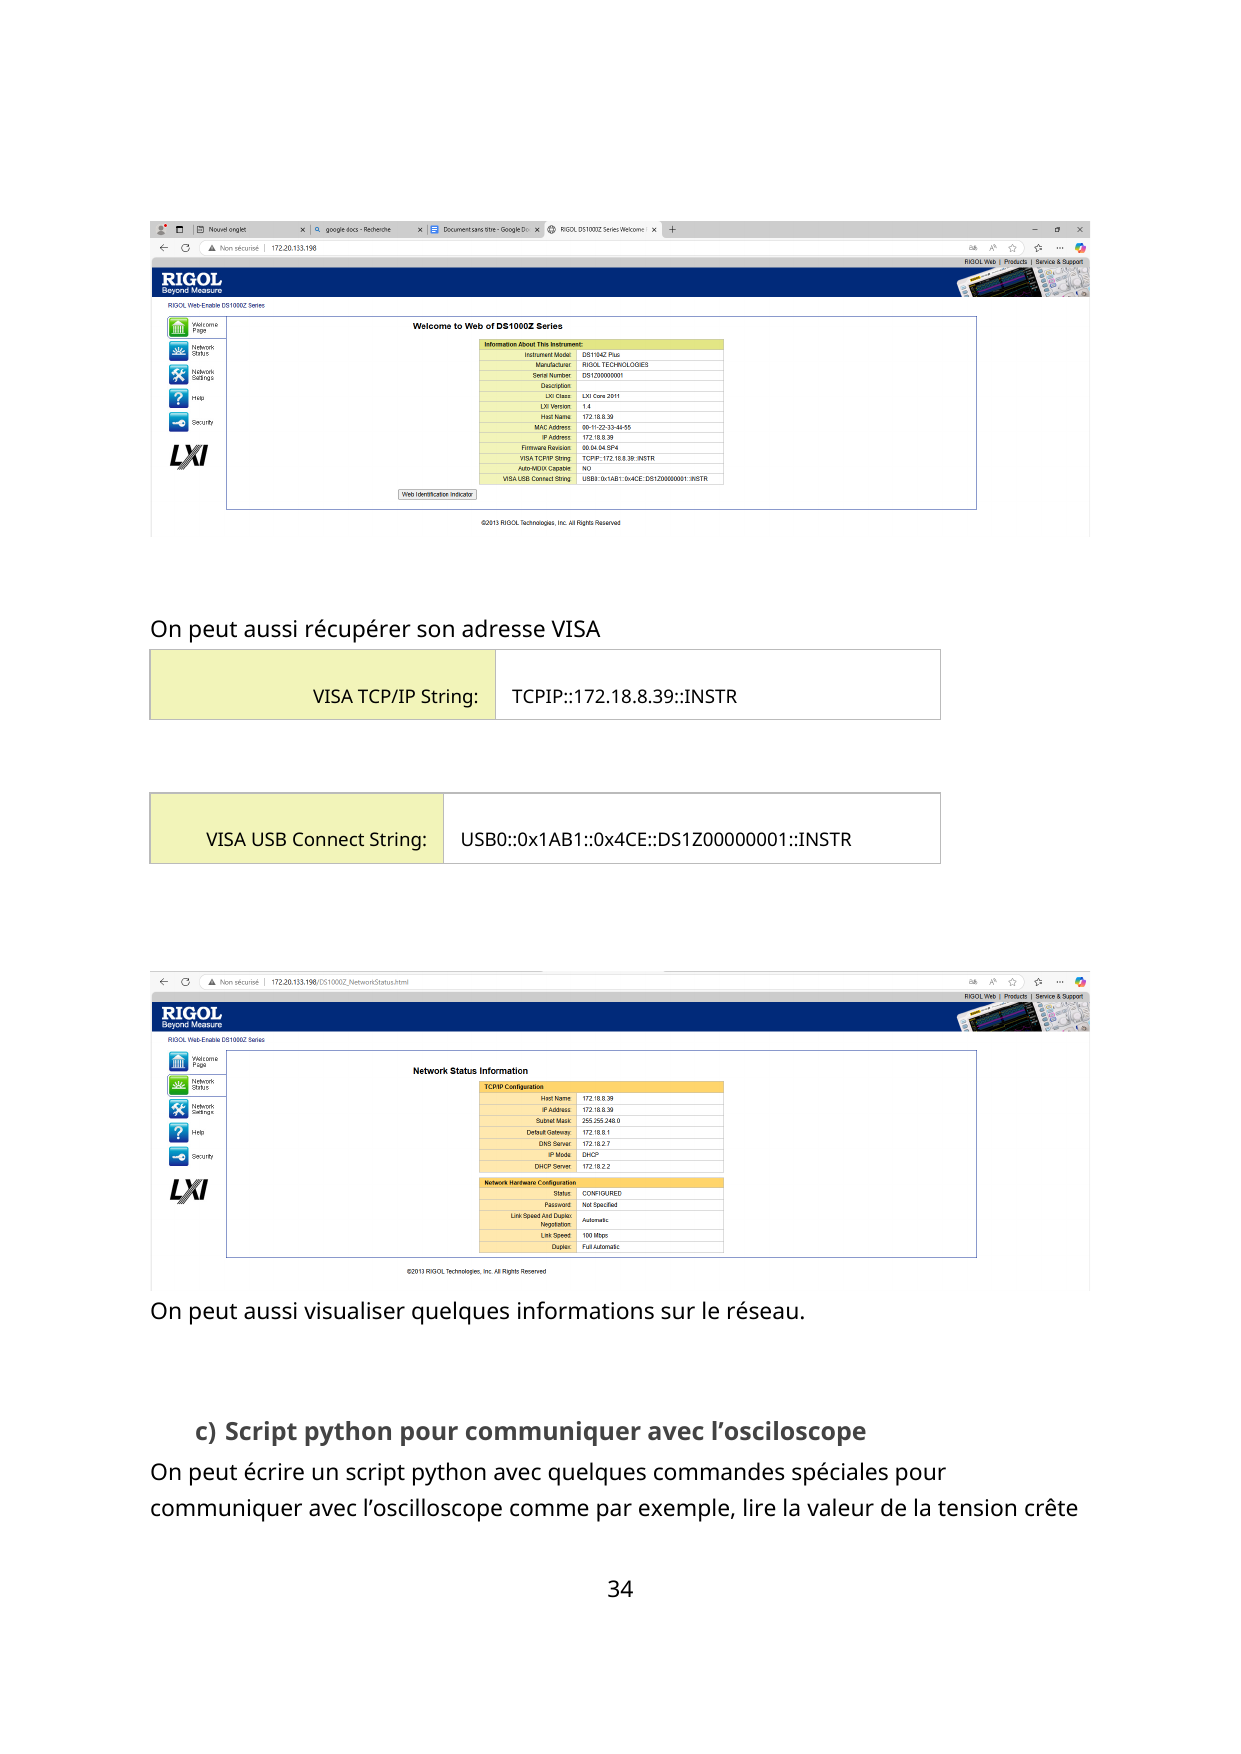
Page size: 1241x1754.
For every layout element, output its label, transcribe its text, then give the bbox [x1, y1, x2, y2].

subtitle Script python pour communiquer avec l’osciloscope [150, 1413, 1090, 1447]
table_header TCPIP::172.18.8.39::INSTR [496, 650, 940, 719]
table_header USB0::0x1AB1::0x4CE::DS1Z00000001::INSTR [444, 794, 940, 863]
text On peut aussi visualiser quelques informations sur le réseau. [150, 1295, 1090, 1326]
table_header VISA TCP/IP String: [151, 650, 495, 719]
table_header VISA USB Connect String: [151, 794, 443, 863]
text On peut écrire un script python avec quelques commandes spéciales pour communiquer avec l’oscilloscope comme par exemple, lire la valeur de la tension crête [150, 1456, 1090, 1523]
picture [150, 221, 1091, 537]
text On peut aussi récupérer son adresse VISA [150, 613, 1090, 644]
picture [150, 971, 1091, 1291]
